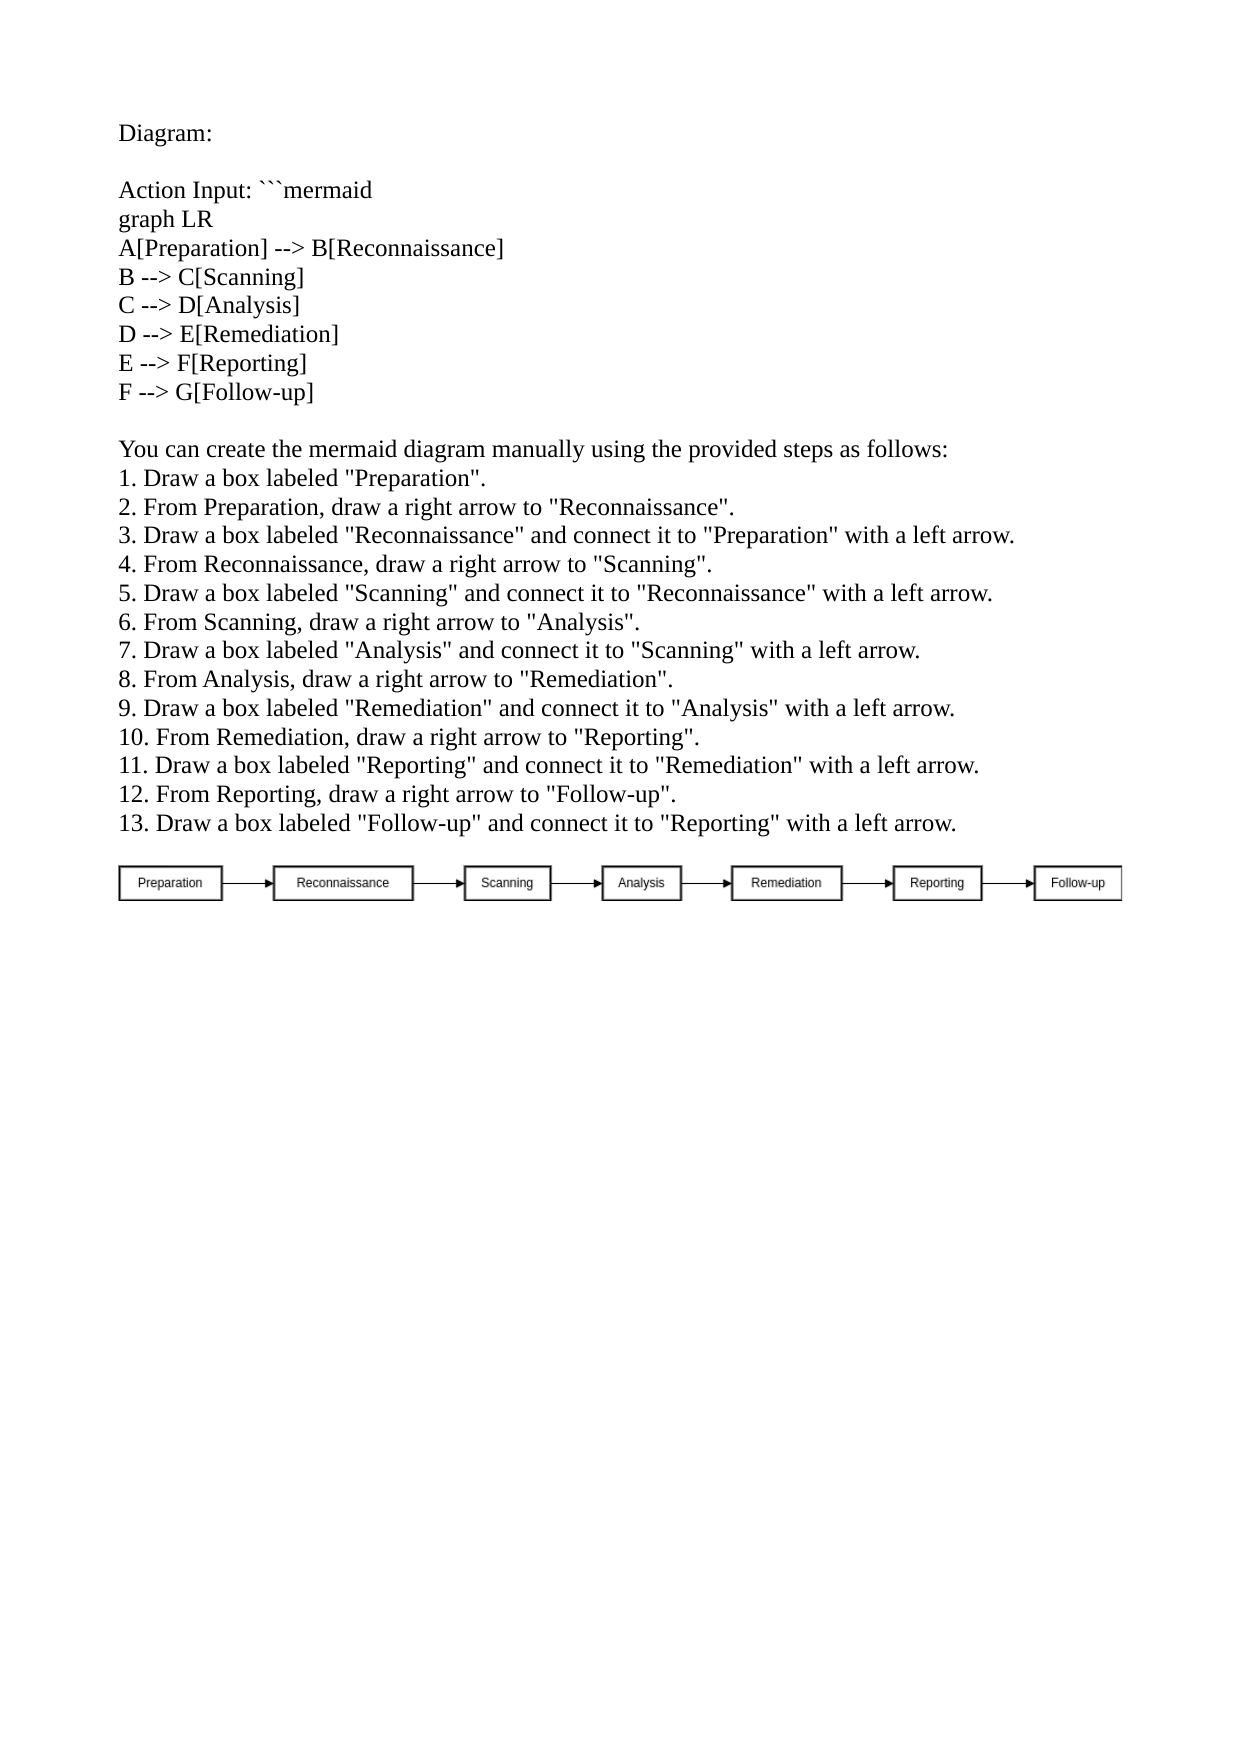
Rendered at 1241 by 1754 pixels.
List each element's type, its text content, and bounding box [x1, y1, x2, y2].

text 6. From Scanning, draw a right arrow to "Analysis". [118, 607, 1122, 636]
text 1. Draw a box labeled "Preparation". [118, 463, 1122, 492]
text 12. From Reporting, draw a right arrow to "Follow-up". [118, 779, 1122, 808]
text 13. Draw a box labeled "Follow-up" and connect it to "Reporting" with a left arrow. [118, 808, 1122, 837]
text 3. Draw a box labeled "Reconnaissance" and connect it to "Preparation" with a left arrow. [118, 521, 1122, 549]
text 5. Draw a box labeled "Scanning" and connect it to "Reconnaissance" with a left arrow. [118, 578, 1122, 607]
text 11. Draw a box labeled "Reporting" and connect it to "Remediation" with a left arrow. [118, 751, 1122, 779]
text 7. Draw a box labeled "Analysis" and connect it to "Scanning" with a left arrow. [118, 636, 1122, 664]
text You can create the mermaid diagram manually using the provided steps as follows: [118, 434, 1122, 463]
text 2. From Preparation, draw a right arrow to "Reconnaissance". [118, 492, 1122, 521]
text 8. From Analysis, draw a right arrow to "Remediation". [118, 664, 1122, 693]
text E --> F[Reporting] [118, 348, 1122, 377]
text D --> E[Remediation] [118, 319, 1122, 348]
text B --> C[Scanning] [118, 262, 1122, 291]
text F --> G[Follow-up] [118, 377, 1122, 406]
text C --> D[Analysis] [118, 291, 1122, 319]
text Action Input: ```mermaid [118, 176, 1122, 204]
text Diagram: [118, 118, 1122, 147]
picture [118, 865, 1123, 901]
text graph LR [118, 204, 1122, 233]
text A[Preparation] --> B[Reconnaissance] [118, 233, 1122, 262]
text 4. From Reconnaissance, draw a right arrow to "Scanning". [118, 549, 1122, 578]
text 10. From Remediation, draw a right arrow to "Reporting". [118, 722, 1122, 751]
text 9. Draw a box labeled "Remediation" and connect it to "Analysis" with a left arrow. [118, 693, 1122, 722]
